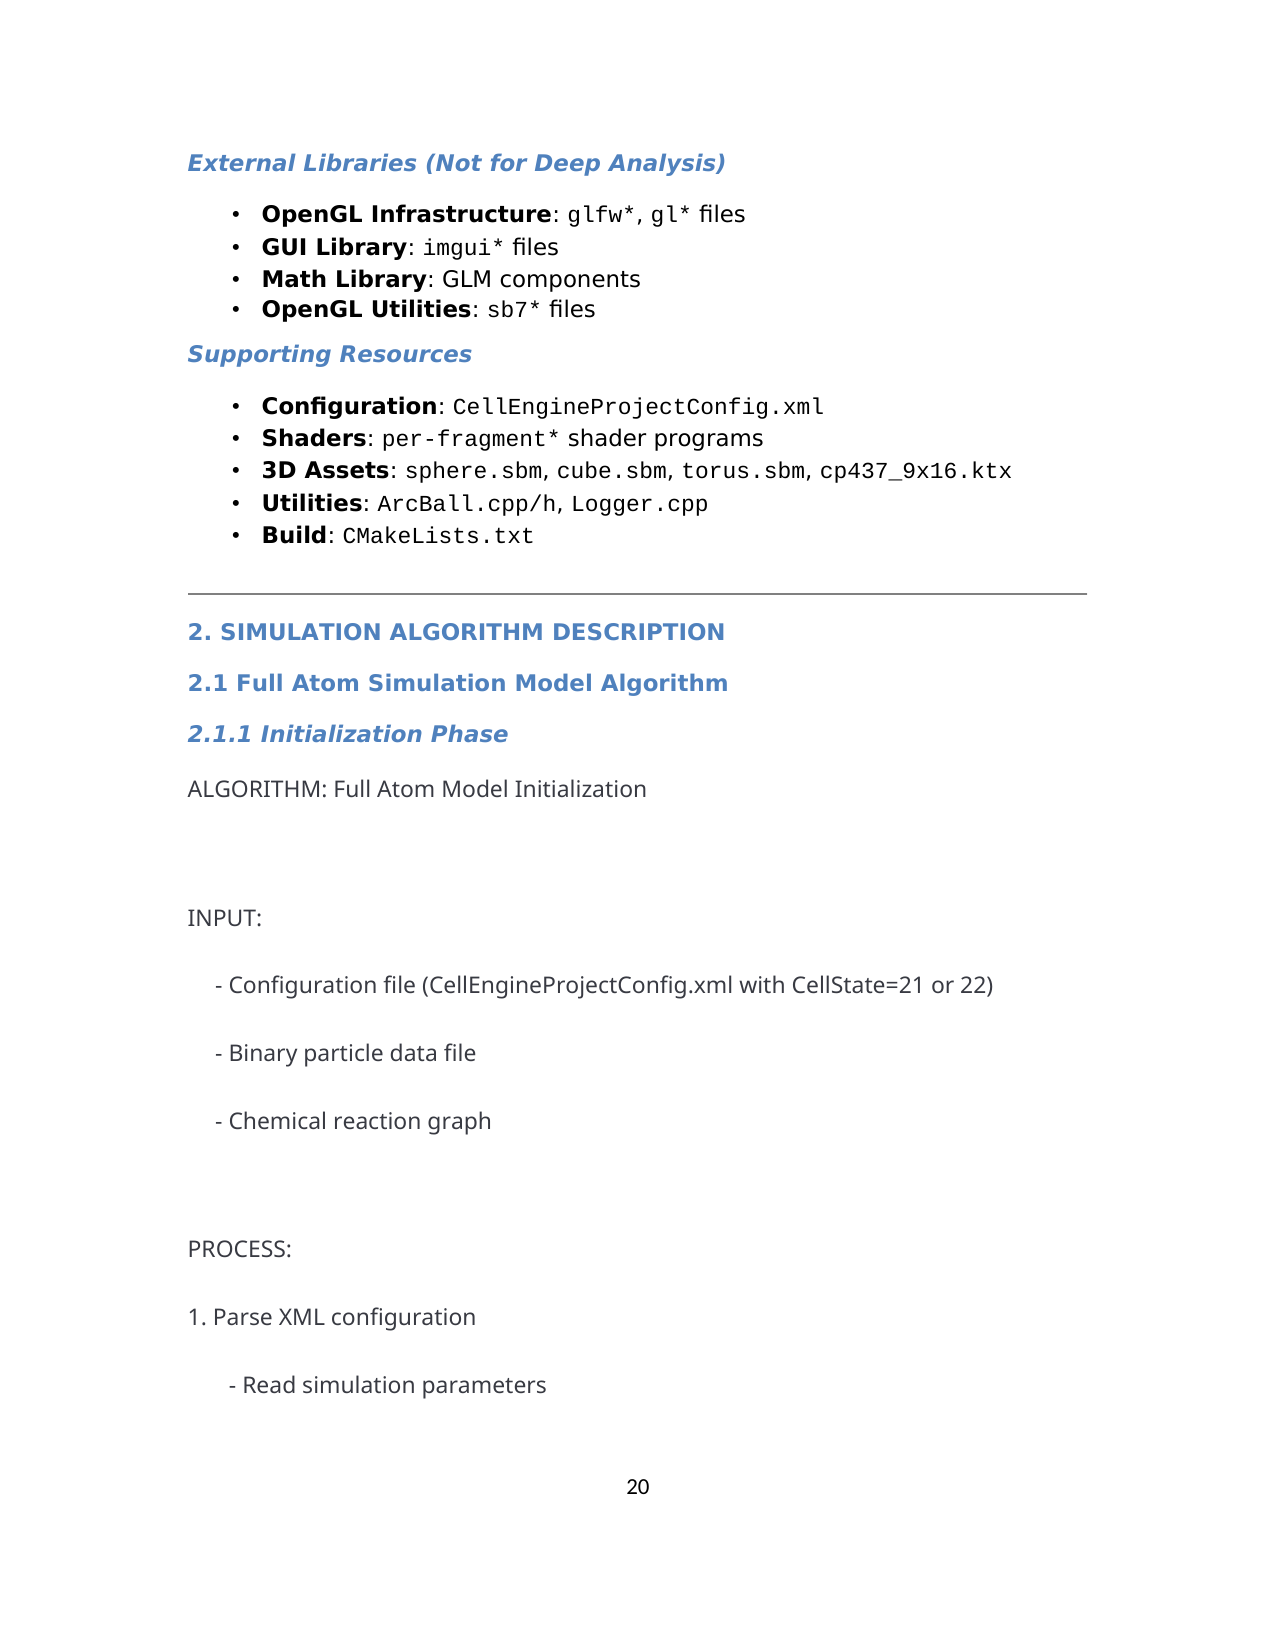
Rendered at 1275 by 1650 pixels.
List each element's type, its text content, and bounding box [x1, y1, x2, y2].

subtitle Supporting Resources [187, 341, 1087, 368]
subtitle External Libraries (Not for Deep Analysis) [187, 150, 1087, 177]
list Configuration: CellEngineProjectConfig.xml [232, 393, 1087, 421]
list Utilities: ArcBall.cpp/h, Logger.cpp [232, 490, 1087, 518]
list Math Library: GLM components [232, 266, 1087, 293]
text ALGORITHM: Full Atom Model Initialization [187, 773, 1087, 804]
list Build: CMakeLists.txt [232, 522, 1087, 550]
subtitle 2. SIMULATION ALGORITHM DESCRIPTION [187, 619, 1087, 645]
list Shaders: per-fragment* shader programs [232, 425, 1087, 453]
text - Chemical reaction graph [187, 1105, 1087, 1136]
text - Read simulation parameters [187, 1369, 1087, 1400]
text - Binary particle data file [187, 1037, 1087, 1068]
text 1. Parse XML configuration [187, 1301, 1087, 1332]
list OpenGL Infrastructure: glfw*, gl* files [232, 201, 1087, 229]
list 3D Assets: sphere.sbm, cube.sbm, torus.sbm, cp437_9x16.ktx [232, 457, 1087, 486]
text PROCESS: [187, 1233, 1087, 1264]
subtitle 2.1.1 Initialization Phase [187, 722, 1087, 748]
text INPUT: [187, 902, 1087, 933]
list GUI Library: imgui* files [232, 234, 1087, 262]
subtitle 2.1 Full Atom Simulation Model Algorithm [187, 670, 1087, 697]
list OpenGL Utilities: sb7* files [232, 297, 1087, 325]
text - Configuration file (CellEngineProjectConfig.xml with CellState=21 or 22) [187, 969, 1087, 1001]
